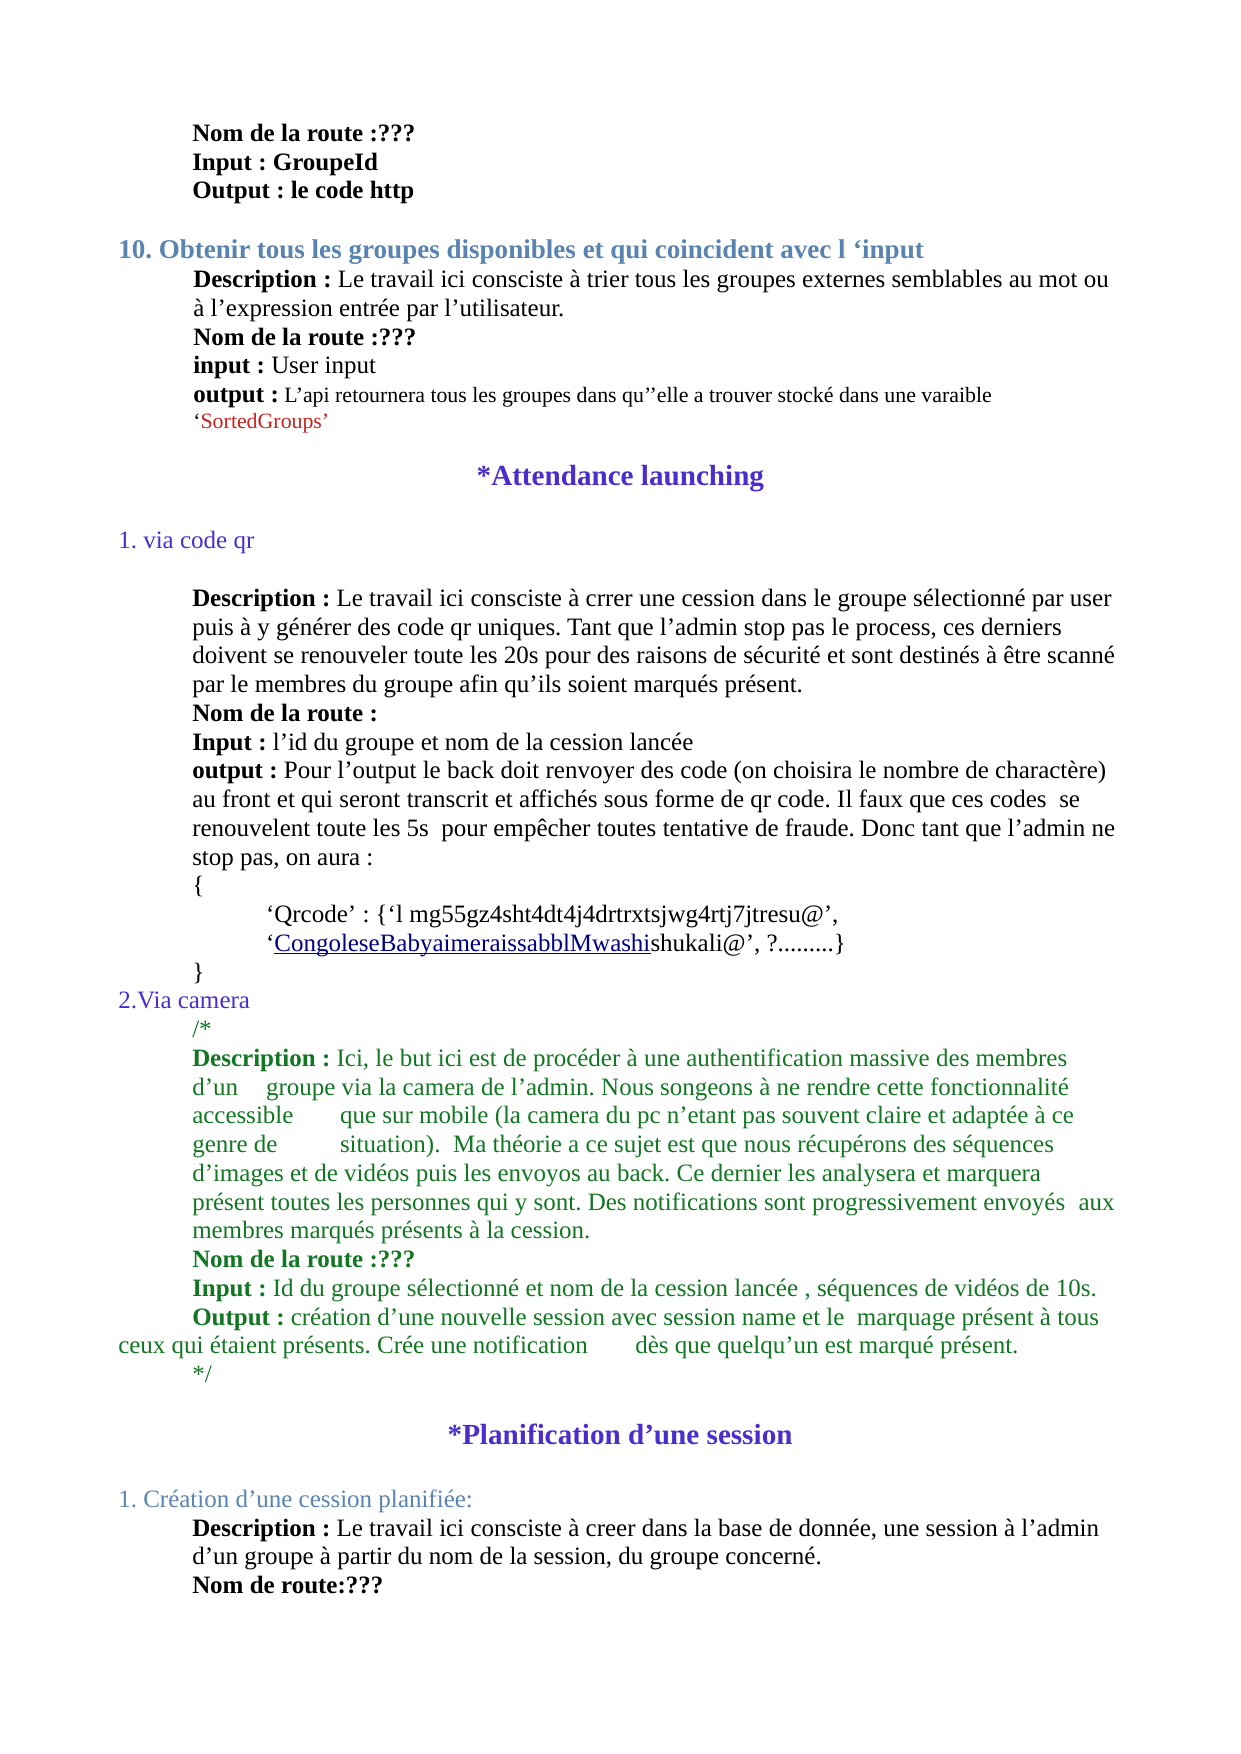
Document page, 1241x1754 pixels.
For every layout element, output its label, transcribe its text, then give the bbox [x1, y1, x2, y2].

text Nom de la route : [118, 698, 1122, 727]
text Nom de route:??? [118, 1570, 1122, 1599]
text 2.Via camera [118, 986, 1122, 1014]
text Nom de la route :??? [118, 1244, 1122, 1273]
text Output : le code http [118, 176, 1122, 204]
list output : L’api retournera tous les groupes dans qu’’elle a trouver stocké dans une varaible ‘SortedGroups’ [156, 379, 1122, 433]
text ‘Qrcode’ : {‘l mg55gz4sht4dt4j4drtrxtsjwg4rtj7jtresu@’, ‘CongoleseBabyaimeraissabblMwashishukali@’, ?.........} [118, 899, 1122, 957]
text output : Pour l’output le back doit renvoyer des code (on choisira le nombre de charactère) au front et qui seront transcrit et affichés sous forme de qr code. Il faux que ces codes se renouvelent toute les 5s pour empêcher toutes tentative de fraude. Donc tant que l’admin ne stop pas, on aura : [118, 756, 1122, 871]
text Input : GroupeId [118, 147, 1122, 176]
text Description : Le travail ici consciste à creer dans la base de donnée, une session à l’admin d’un groupe à partir du nom de la session, du groupe concerné. [118, 1513, 1122, 1570]
text Input : Id du groupe sélectionné et nom de la cession lancée , séquences de vidéos de 10s. [118, 1273, 1122, 1302]
list Nom de la route :??? [156, 322, 1122, 351]
text Output : création d’une nouvelle session avec session name et le marquage présent à tous ceux qui étaient présents. Crée une notification dès que quelqu’un est marqué présent. [118, 1302, 1122, 1359]
list Description : Le travail ici consciste à trier tous les groupes externes semblables au mot ou à l’expression entrée par l’utilisateur. [156, 264, 1122, 322]
text { [118, 871, 1122, 899]
list input : User input [156, 351, 1122, 379]
text /* [118, 1014, 1122, 1043]
text } [118, 957, 1122, 986]
text *Attendance launching [118, 458, 1122, 492]
text Description : Le travail ici consciste à crrer une cession dans le groupe sélectionné par user puis à y générer des code qr uniques. Tant que l’admin stop pas le process, ces derniers doivent se renouveler toute les 20s pour des raisons de sécurité et sont destinés à être scanné par le membres du groupe afin qu’ils soient marqués présent. [118, 583, 1122, 698]
text Input : l’id du groupe et nom de la cession lancée [118, 727, 1122, 756]
text 10. Obtenir tous les groupes disponibles et qui coincident avec l ‘input [118, 233, 1122, 264]
text *Planification d’une session [118, 1417, 1122, 1450]
text Nom de la route :??? [118, 118, 1122, 147]
text 1. Création d’une cession planifiée: [118, 1484, 1122, 1513]
text 1. via code qr [118, 526, 1122, 554]
text */ [118, 1359, 1122, 1388]
text Description : Ici, le but ici est de procéder à une authentification massive des membres d’un groupe via la camera de l’admin. Nous songeons à ne rendre cette fonctionnalité accessible que sur mobile (la camera du pc n’etant pas souvent claire et adaptée à ce genre de situation). Ma théorie a ce sujet est que nous récupérons des séquences d’images et de vidéos puis les envoyos au back. Ce dernier les analysera et marquera présent toutes les personnes qui y sont. Des notifications sont progressivement envoyés aux membres marqués présents à la cession. [118, 1043, 1122, 1244]
